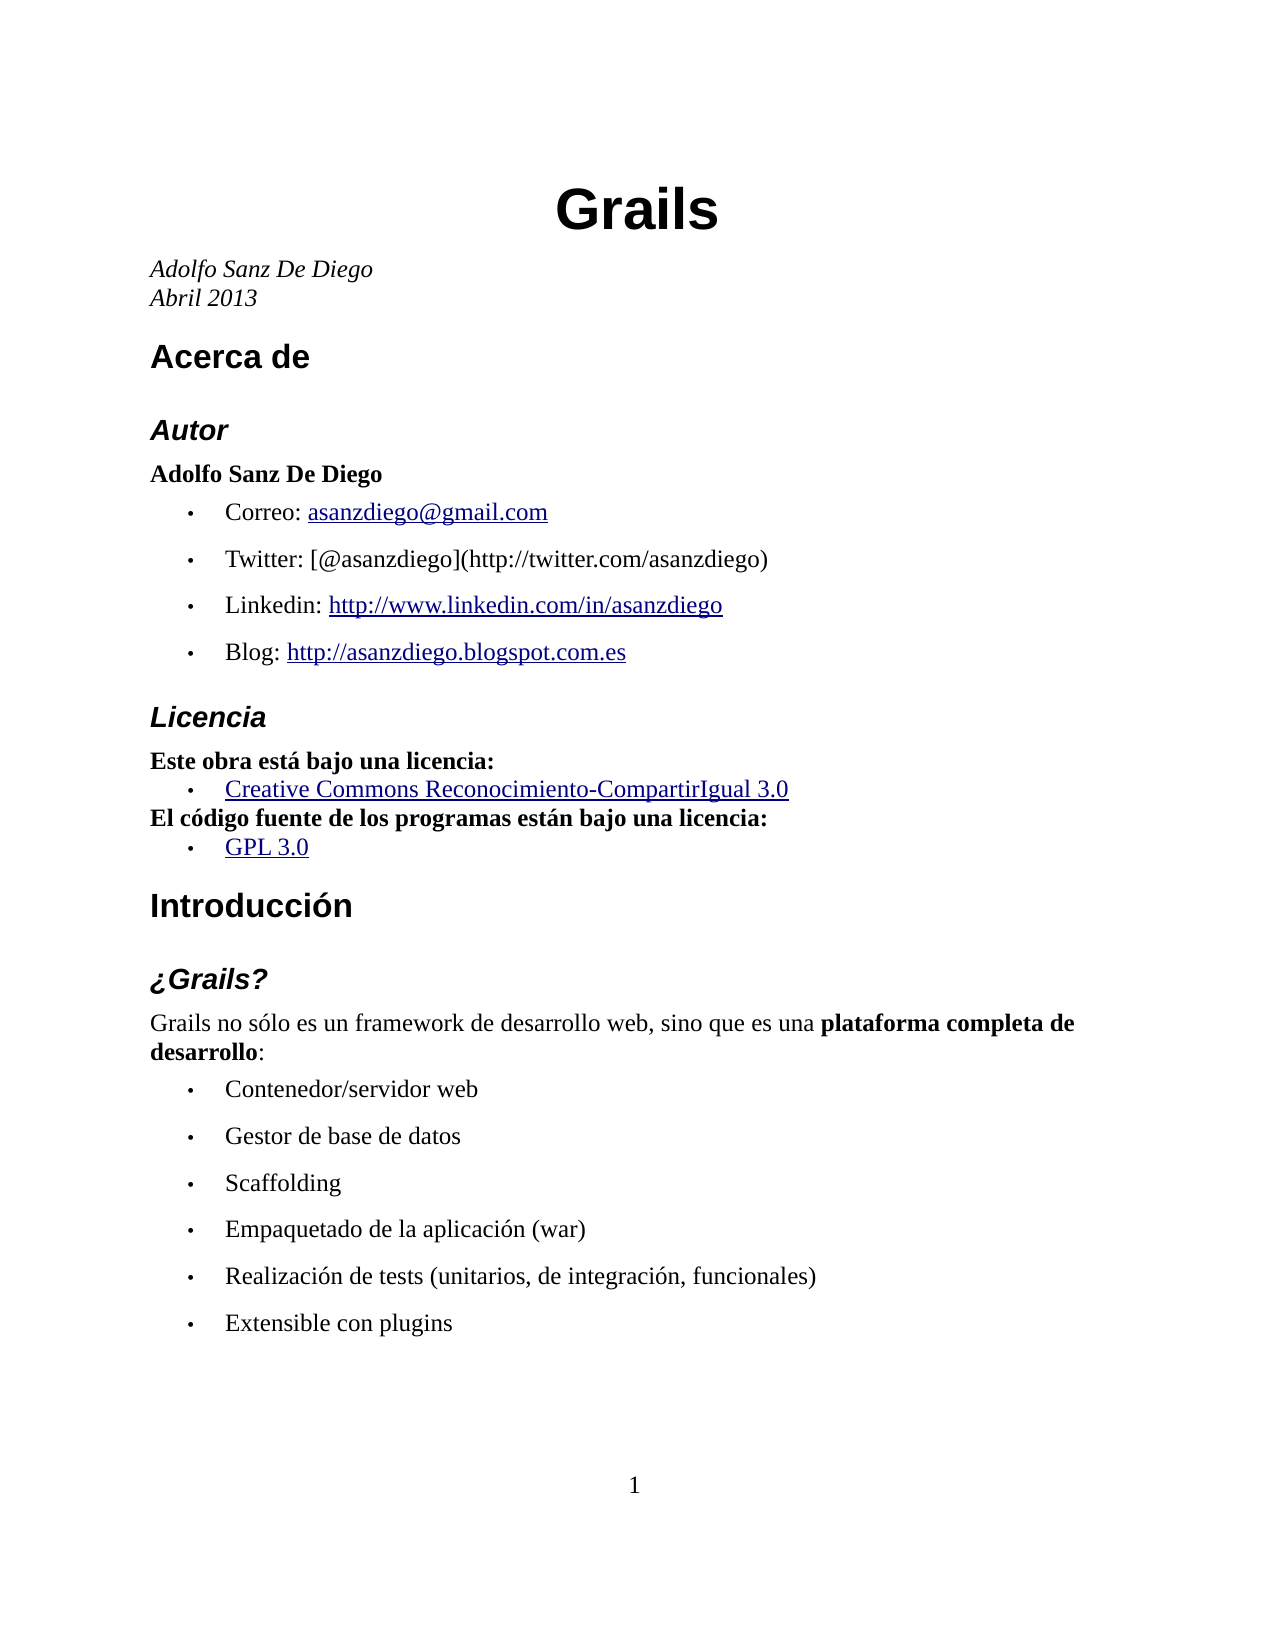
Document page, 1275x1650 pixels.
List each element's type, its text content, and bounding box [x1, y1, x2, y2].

list Linkedin: http://www.linkedin.com/in/asanzdiego [187, 590, 1125, 619]
text El código fuente de los programas están bajo una licencia: [150, 803, 1125, 832]
list Gestor de base de datos [187, 1121, 1125, 1150]
subtitle ¿Grails? [150, 962, 1125, 995]
text Adolfo Sanz De Diego [150, 459, 1125, 488]
text Adolfo Sanz De Diego [150, 254, 1125, 283]
subtitle Licencia [150, 700, 1125, 733]
list Blog: http://asanzdiego.blogspot.com.es [187, 637, 1125, 666]
list Empaquetado de la aplicación (war) [187, 1214, 1125, 1243]
text Grails no sólo es un framework de desarrollo web, sino que es una plataforma completa de desarrollo: [150, 1008, 1125, 1065]
list Scaffolding [187, 1168, 1125, 1196]
list Extensible con plugins [187, 1308, 1125, 1336]
subtitle Introducción [150, 886, 1125, 924]
list GPL 3.0 [187, 832, 1125, 861]
text Abril 2013 [150, 283, 1125, 312]
list Twitter: [@asanzdiego](http://twitter.com/asanzdiego) [187, 544, 1125, 572]
subtitle Autor [150, 413, 1125, 447]
list Contenedor/servidor web [187, 1074, 1125, 1103]
text Este obra está bajo una licencia: [150, 746, 1125, 774]
subtitle Acerca de [150, 337, 1125, 376]
list Realización de tests (unitarios, de integración, funcionales) [187, 1261, 1125, 1290]
title Grails [150, 175, 1125, 242]
list Correo: asanzdiego@gmail.com [187, 497, 1125, 526]
list Creative Commons Reconocimiento-CompartirIgual 3.0 [187, 774, 1125, 803]
